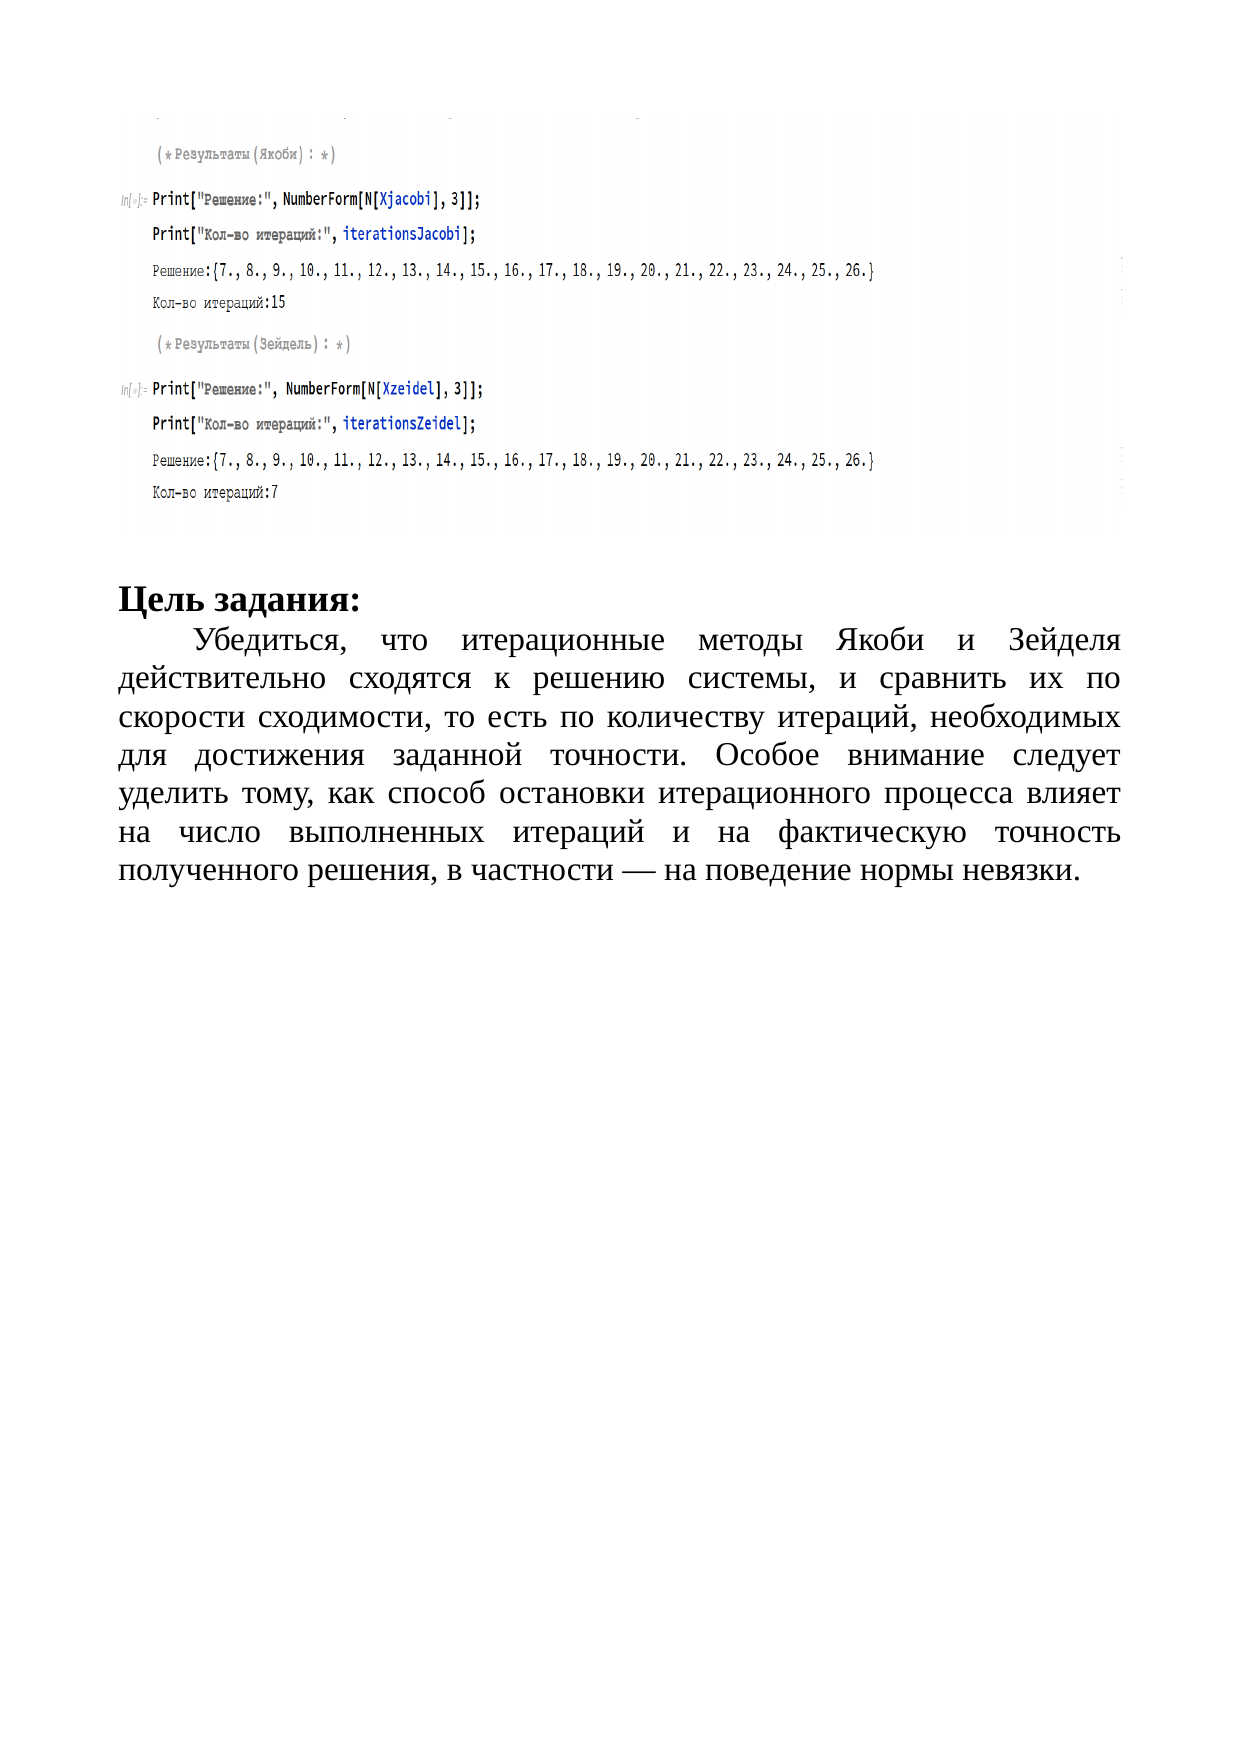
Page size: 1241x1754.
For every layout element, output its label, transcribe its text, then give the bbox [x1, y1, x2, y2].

text Убедиться, что итерационные методы Якоби и Зейделя действительно сходятся к решению системы, и сравнить их по скорости сходимости, то есть по количеству итераций, необходимых для достижения заданной точности. Особое внимание следует уделить тому, как способ остановки итерационного процесса влияет на число выполненных итераций и на фактическую точность полученного решения, в частности — на поведение нормы невязки. [118, 619, 1122, 888]
picture [118, 118, 1123, 533]
text Цель задания: [118, 533, 1122, 619]
